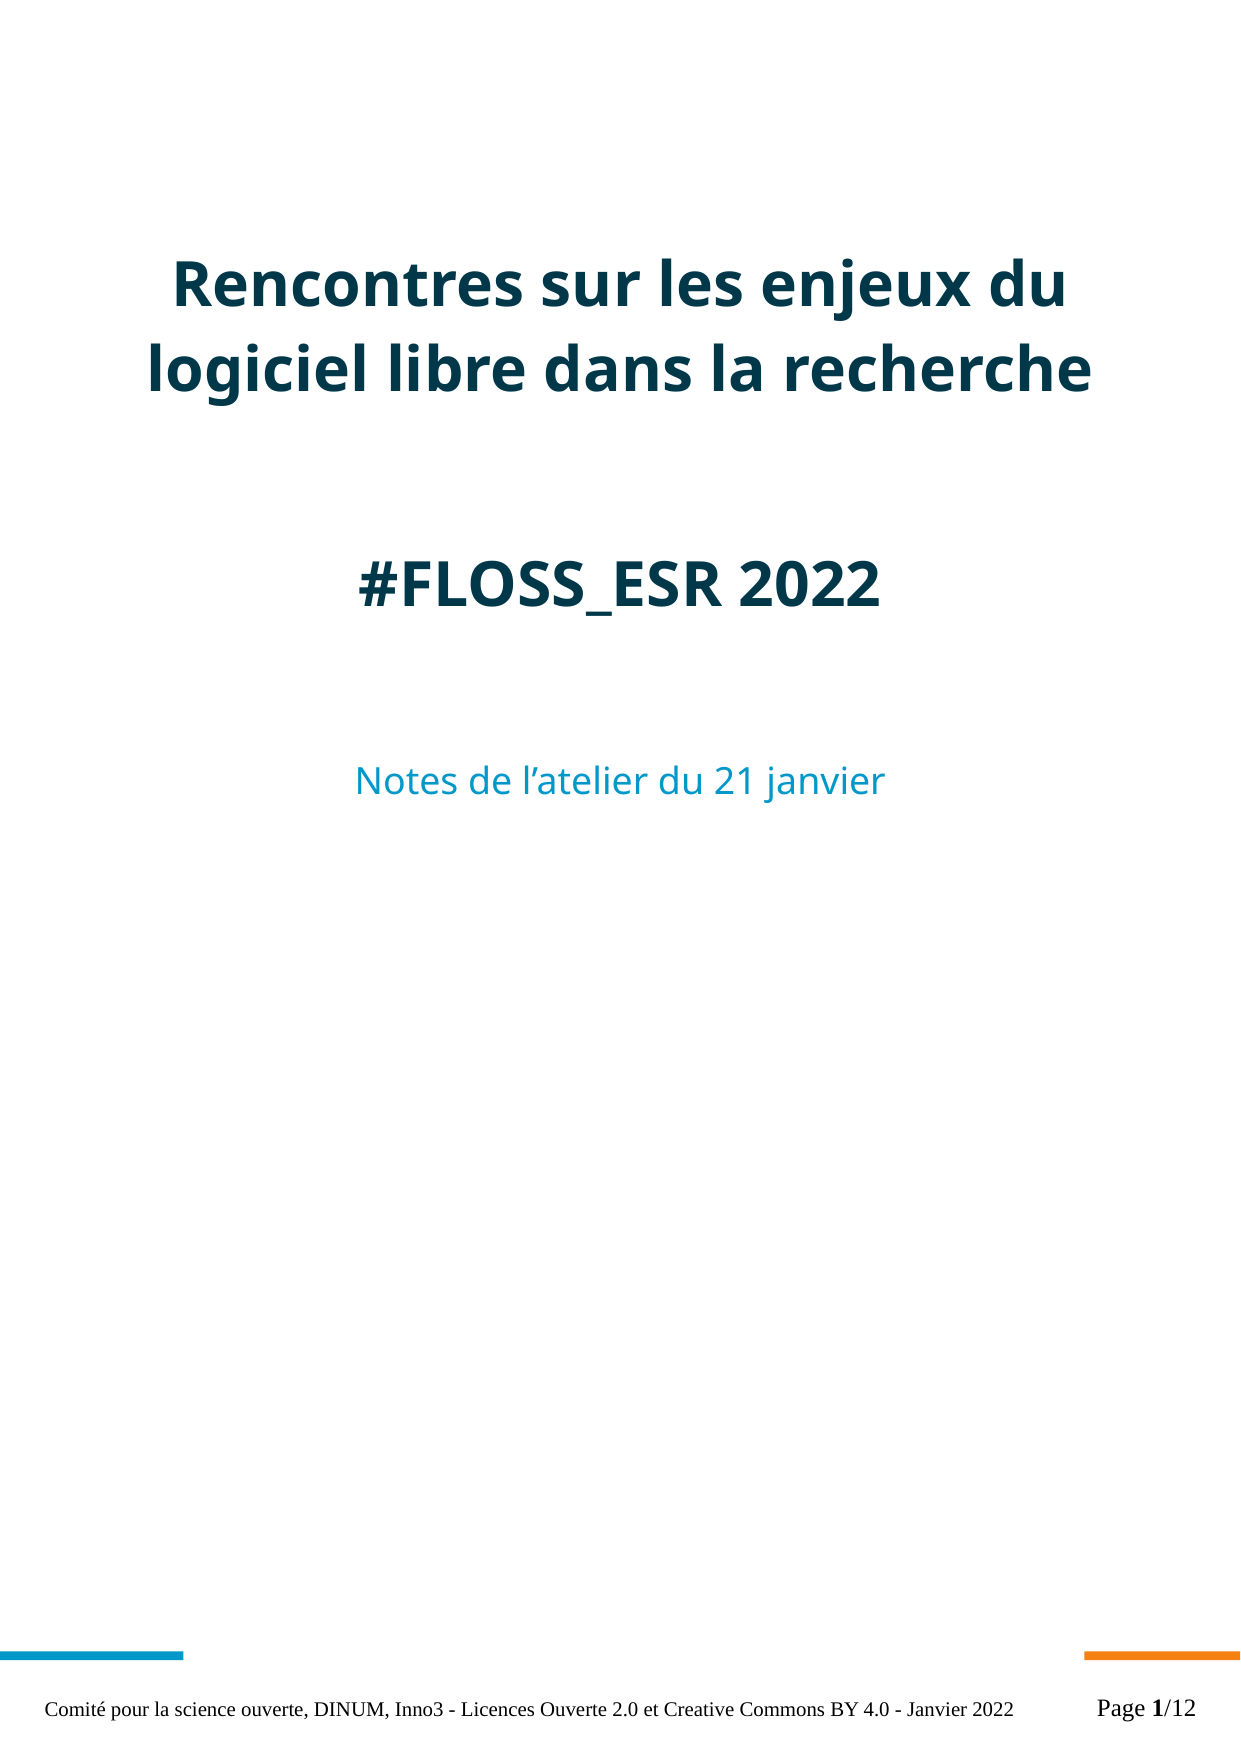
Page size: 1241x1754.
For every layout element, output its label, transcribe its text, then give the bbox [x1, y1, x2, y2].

title #FLOSS_ESR 2022 [103, 540, 1137, 625]
title Rencontres sur les enjeux du logiciel libre dans la recherche [103, 239, 1137, 409]
text Notes de l’atelier du 21 janvier [103, 754, 1137, 805]
